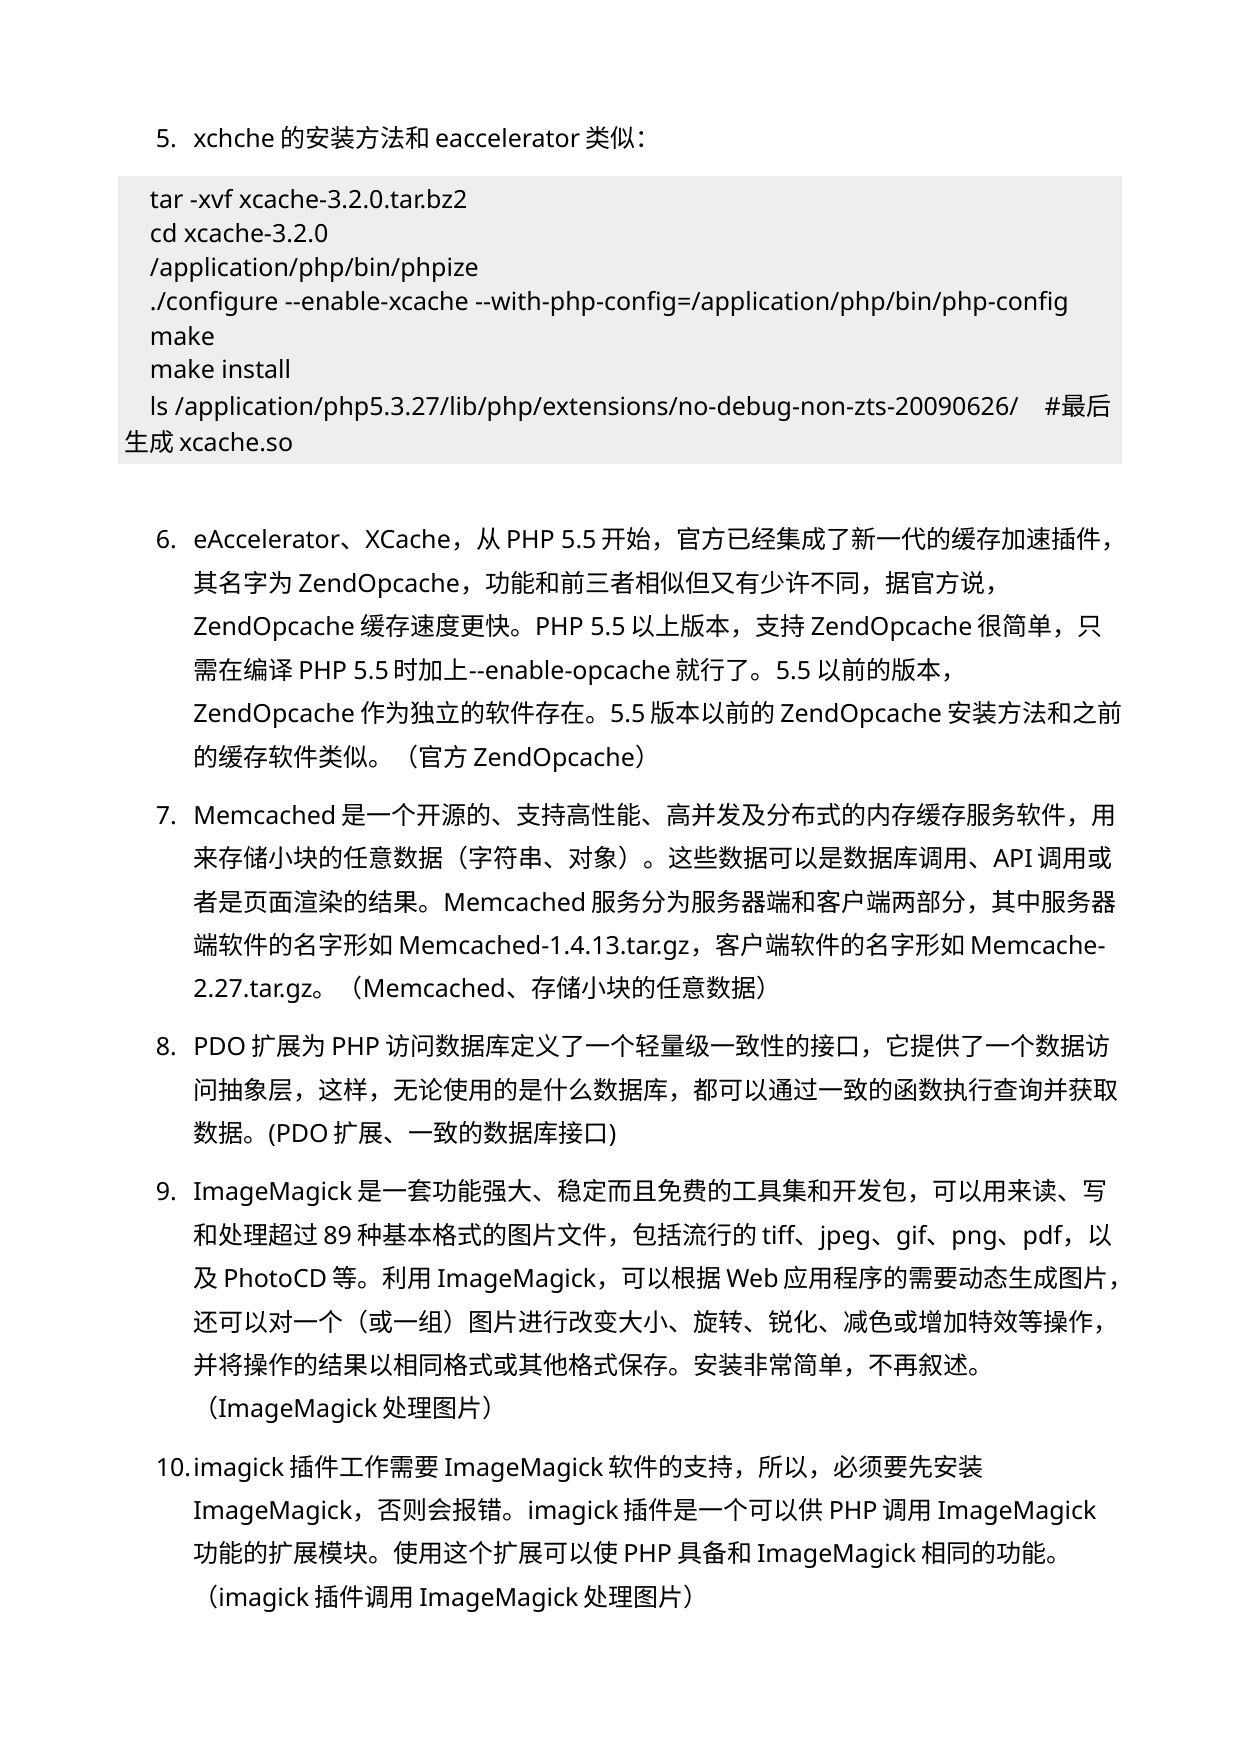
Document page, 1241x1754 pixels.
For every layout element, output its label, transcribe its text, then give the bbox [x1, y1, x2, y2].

list PDO扩展为PHP访问数据库定义了一个轻量级一致性的接口，它提供了一个数据访问抽象层，这样，无论使用的是什么数据库，都可以通过一致的函数执行查询并获取数据。(PDO扩展、一致的数据库接口) [156, 1027, 1122, 1150]
list imagick插件工作需要ImageMagick软件的支持，所以，必须要先安装ImageMagick，否则会报错。imagick插件是一个可以供PHP调用ImageMagick功能的扩展模块。使用这个扩展可以使PHP具备和ImageMagick相同的功能。（imagick插件调用ImageMagick处理图片） [156, 1447, 1122, 1613]
list eAccelerator、XCache，从PHP 5.5开始，官方已经集成了新一代的缓存加速插件，其名字为ZendOpcache，功能和前三者相似但又有少许不同，据官方说，ZendOpcache缓存速度更快。PHP 5.5以上版本，支持ZendOpcache很简单，只需在编译PHP 5.5时加上--enable-opcache就行了。5.5以前的版本，ZendOpcache作为独立的软件存在。5.5版本以前的ZendOpcache安装方法和之前的缓存软件类似。（官方ZendOpcache） [156, 520, 1122, 773]
list ImageMagick是一套功能强大、稳定而且免费的工具集和开发包，可以用来读、写和处理超过89种基本格式的图片文件，包括流行的tiff、jpeg、gif、png、pdf，以及PhotoCD等。利用ImageMagick，可以根据Web应用程序的需要动态生成图片，还可以对一个（或一组）图片进行改变大小、旋转、锐化、减色或增加特效等操作，并将操作的结果以相同格式或其他格式保存。安装非常简单，不再叙述。（ImageMagick处理图片） [156, 1172, 1122, 1425]
table_header tar -xvf xcache-3.2.0.tar.bz2 cd xcache-3.2.0 /application/php/bin/phpize ./configure --enable-xcache --with-php-config=/application/php/bin/php-config make make install ls /application/php5.3.27/lib/php/extensions/no-debug-non-zts-20090626/ #最后生成xcache.so [118, 176, 1122, 464]
list Memcached是一个开源的、支持高性能、高并发及分布式的内存缓存服务软件，用来存储小块的任意数据（字符串、对象）。这些数据可以是数据库调用、API调用或者是页面渲染的结果。Memcached服务分为服务器端和客户端两部分，其中服务器端软件的名字形如Memcached-1.4.13.tar.gz，客户端软件的名字形如Memcache-2.27.tar.gz。（Memcached、存储小块的任意数据） [156, 795, 1122, 1005]
list xchche的安装方法和eaccelerator类似： [156, 118, 1122, 154]
